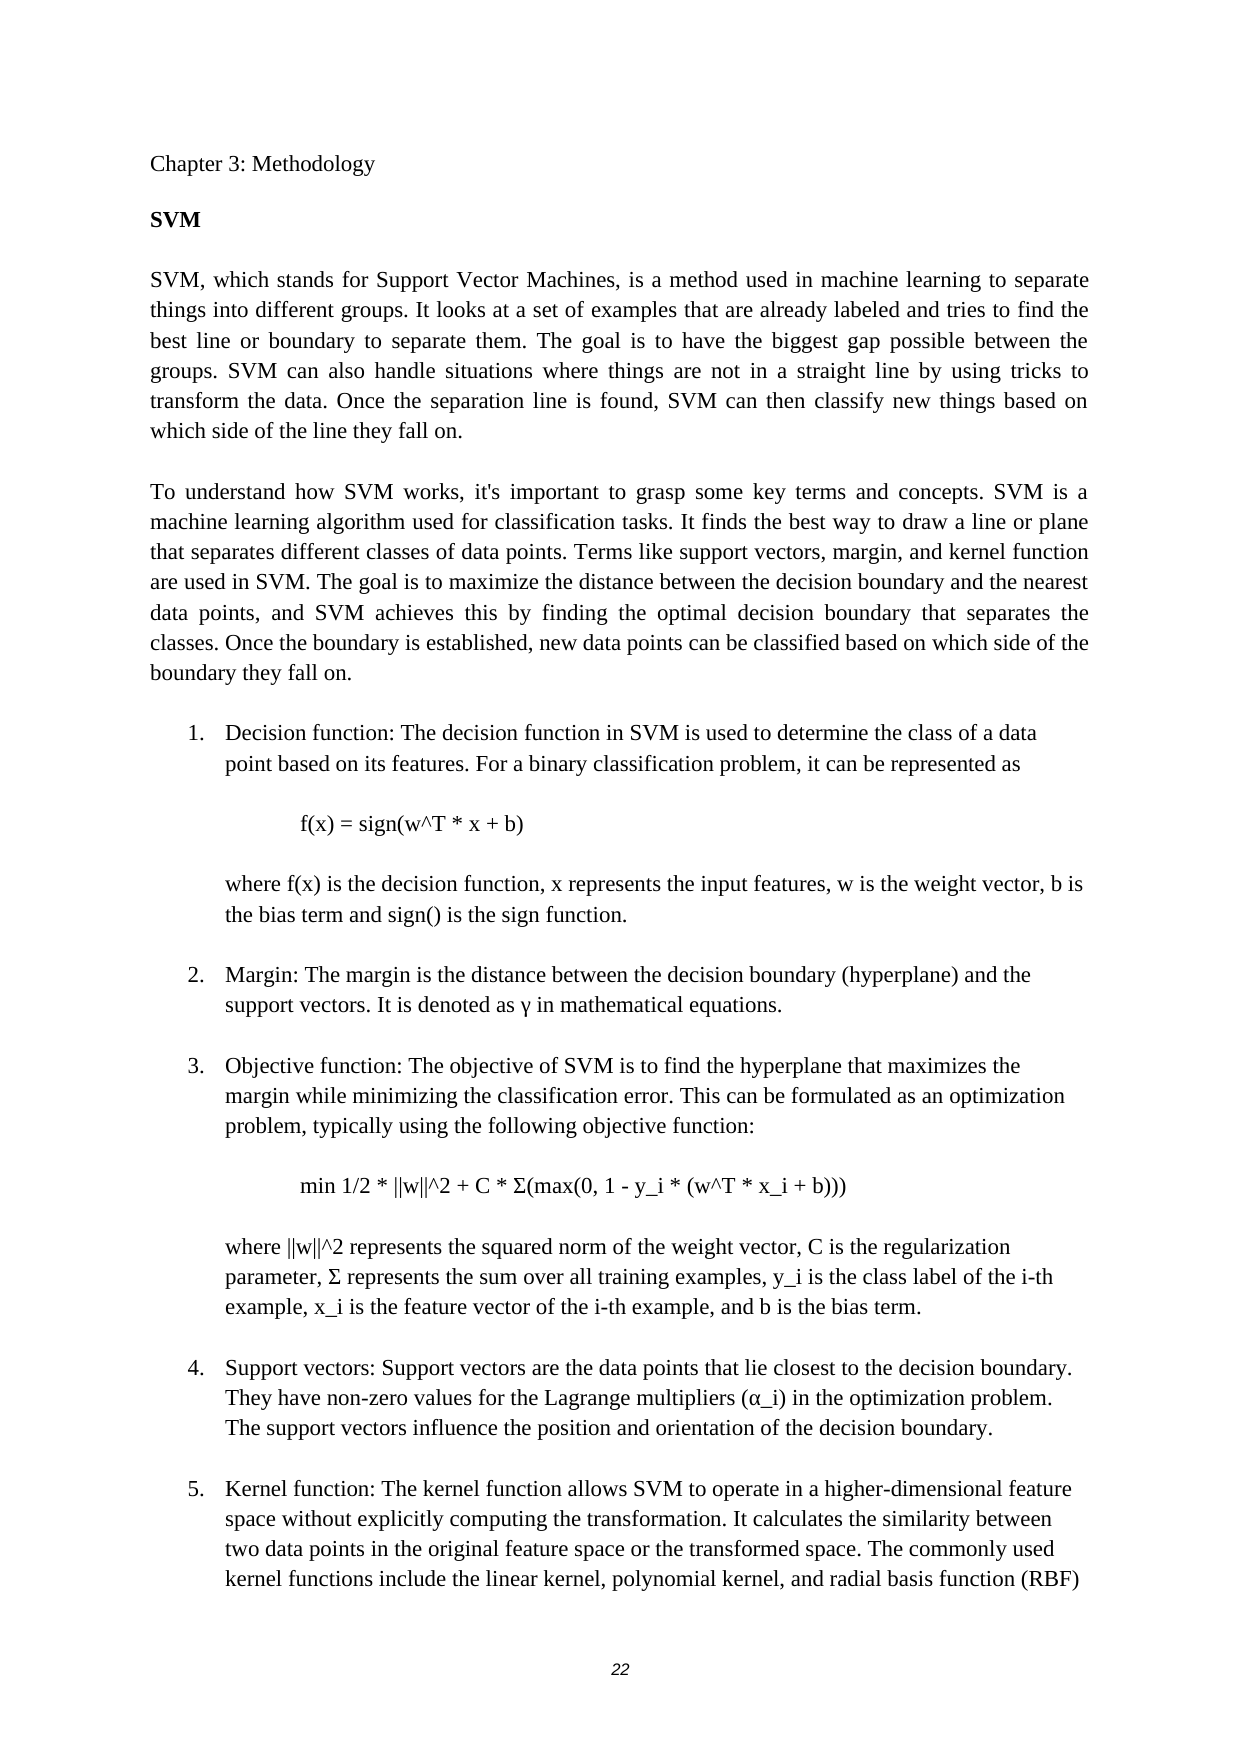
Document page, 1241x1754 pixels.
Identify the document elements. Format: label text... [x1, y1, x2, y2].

list Decision function: The decision function in SVM is used to determine the class of a data point based on its features. For a binary classification problem, it can be represented as [187, 719, 1091, 776]
text where ||w||^2 represents the squared norm of the weight vector, C is the regularization parameter, Σ represents the sum over all training examples, y_i is the class label of the i-th example, x_i is the feature vector of the i-th example, and b is the bias term. [225, 1233, 1091, 1320]
text f(x) = sign(w^T * x + b) [225, 810, 1091, 836]
text min 1/2 * ||w||^2 + C * Σ(max(0, 1 - y_i * (w^T * x_i + b))) [225, 1172, 1091, 1199]
list Kernel function: The kernel function allows SVM to operate in a higher-dimensional feature space without explicitly computing the transformation. It calculates the similarity between two data points in the original feature space or the transformed space. The commonly used kernel functions include the linear kernel, polynomial kernel, and radial basis function (RBF) [187, 1474, 1091, 1592]
text SVM, which stands for Support Vector Machines, is a method used in machine learning to separate things into different groups. It looks at a set of examples that are already labeled and tries to find the best line or boundary to separate them. The goal is to have the biggest gap possible between the groups. SVM can also handle situations where things are not in a straight line by using tricks to transform the data. Once the separation line is found, SVM can then classify new things based on which side of the line they fall on. [150, 266, 1091, 444]
text To understand how SVM works, it's important to grasp some key terms and concepts. SVM is a machine learning algorithm used for classification tasks. It finds the best way to draw a line or plane that separates different classes of data points. Terms like support vectors, margin, and kernel function are used in SVM. The goal is to maximize the distance between the decision boundary and the nearest data points, and SVM achieves this by finding the optimal decision boundary that separates the classes. Once the boundary is established, new data points can be classified based on which side of the boundary they fall on. [150, 478, 1091, 685]
list Objective function: The objective of SVM is to find the hyperplane that maximizes the margin while minimizing the classification error. This can be formulated as an optimization problem, typically using the following objective function: [187, 1052, 1091, 1138]
text where f(x) is the decision function, x represents the input features, w is the weight vector, b is the bias term and sign() is the sign function. [225, 870, 1091, 927]
list Margin: The margin is the distance between the decision boundary (hyperplane) and the support vectors. It is denoted as γ in mathematical equations. [187, 961, 1091, 1018]
text SVM [150, 206, 1091, 232]
list Support vectors: Support vectors are the data points that lie closest to the decision boundary. They have non-zero values for the Lagrange multipliers (α_i) in the optimization problem. The support vectors influence the position and orientation of the decision boundary. [187, 1354, 1091, 1441]
